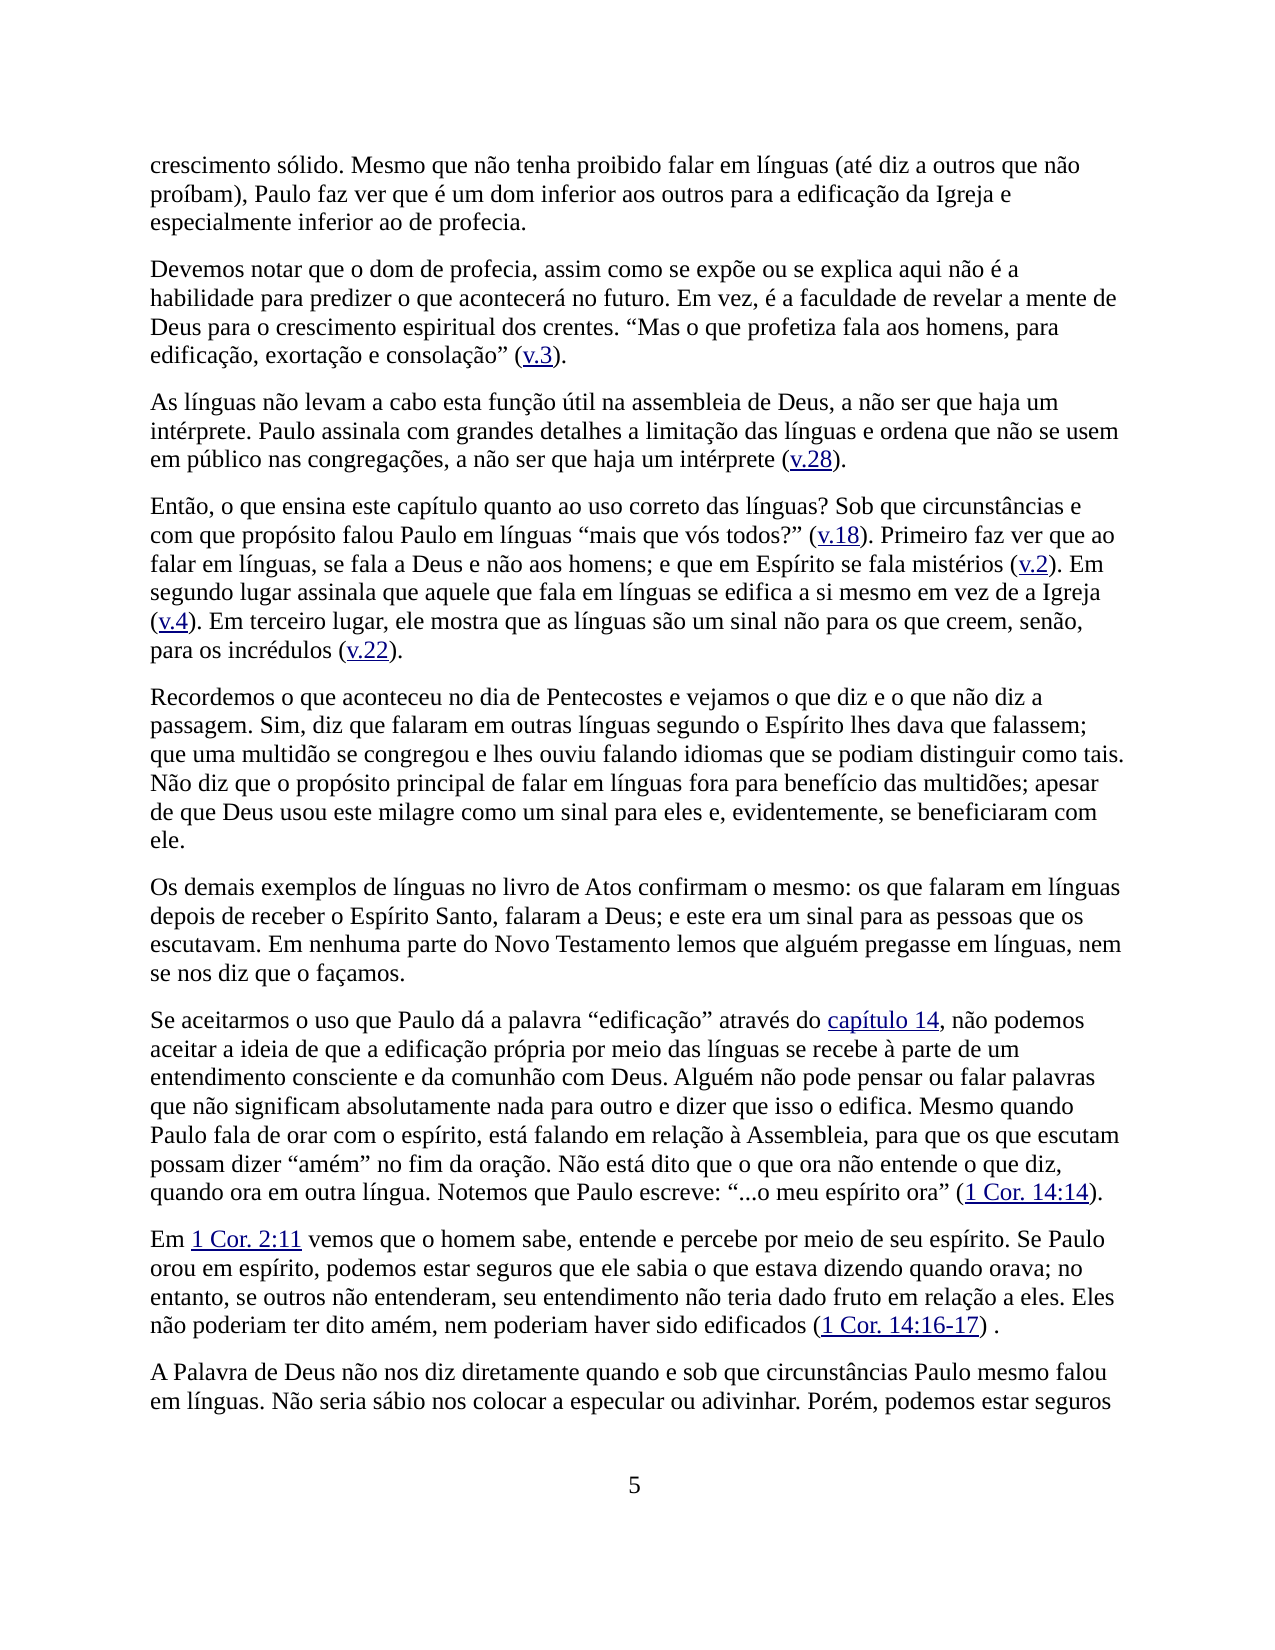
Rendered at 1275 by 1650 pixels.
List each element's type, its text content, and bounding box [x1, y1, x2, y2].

text As línguas não levam a cabo esta função útil na assembleia de Deus, a não ser que haja um intérprete. Paulo assinala com grandes detalhes a limitação das línguas e ordena que não se usem em público nas congregações, a não ser que haja um intérprete (v.28). [150, 387, 1125, 473]
text Os demais exemplos de línguas no livro de Atos confirmam o mesmo: os que falaram em línguas depois de receber o Espírito Santo, falaram a Deus; e este era um sinal para as pessoas que os escutavam. Em nenhuma parte do Novo Testamento lemos que alguém pregasse em línguas, nem se nos diz que o façamos. [150, 872, 1125, 987]
text crescimento sólido. Mesmo que não tenha proibido falar em línguas (até diz a outros que não proíbam), Paulo faz ver que é um dom inferior aos outros para a edificação da Igreja e especialmente inferior ao de profecia. [150, 150, 1125, 236]
text Em 1 Cor. 2:11 vemos que o homem sabe, entende e percebe por meio de seu espírito. Se Paulo orou em espírito, podemos estar seguros que ele sabia o que estava dizendo quando orava; no entanto, se outros não entenderam, seu entendimento não teria dado fruto em relação a eles. Eles não poderiam ter dito amém, nem poderiam haver sido edificados (1 Cor. 14:16-17) . [150, 1224, 1125, 1339]
text A Palavra de Deus não nos diz diretamente quando e sob que circunstâncias Paulo mesmo falou em línguas. Não seria sábio nos colocar a especular ou adivinhar. Porém, podemos estar seguros [150, 1357, 1125, 1414]
text Recordemos o que aconteceu no dia de Pentecostes e vejamos o que diz e o que não diz a passagem. Sim, diz que falaram em outras línguas segundo o Espírito lhes dava que falassem; que uma multidão se congregou e lhes ouviu falando idiomas que se podiam distinguir como tais. Não diz que o propósito principal de falar em línguas fora para benefício das multidões; apesar de que Deus usou este milagre como um sinal para eles e, evidentemente, se beneficiaram com ele. [150, 682, 1125, 854]
text Se aceitarmos o uso que Paulo dá a palavra “edificação” através do capítulo 14, não podemos aceitar a ideia de que a edificação própria por meio das línguas se recebe à parte de um entendimento consciente e da comunhão com Deus. Alguém não pode pensar ou falar palavras que não significam absolutamente nada para outro e dizer que isso o edifica. Mesmo quando Paulo fala de orar com o espírito, está falando em relação à Assembleia, para que os que escutam possam dizer “amém” no fim da oração. Não está dito que o que ora não entende o que diz, quando ora em outra língua. Notemos que Paulo escreve: “...o meu espírito ora” (1 Cor. 14:14). [150, 1005, 1125, 1206]
text Então, o que ensina este capítulo quanto ao uso correto das línguas? Sob que circunstâncias e com que propósito falou Paulo em línguas “mais que vós todos?” (v.18). Primeiro faz ver que ao falar em línguas, se fala a Deus e não aos homens; e que em Espírito se fala mistérios (v.2). Em segundo lugar assinala que aquele que fala em línguas se edifica a si mesmo em vez de a Igreja (v.4). Em terceiro lugar, ele mostra que as línguas são um sinal não para os que creem, senão, para os incrédulos (v.22). [150, 491, 1125, 664]
text Devemos notar que o dom de profecia, assim como se expõe ou se explica aqui não é a habilidade para predizer o que acontecerá no futuro. Em vez, é a faculdade de revelar a mente de Deus para o crescimento espiritual dos crentes. “Mas o que profetiza fala aos homens, para edificação, exortação e consolação” (v.3). [150, 254, 1125, 369]
